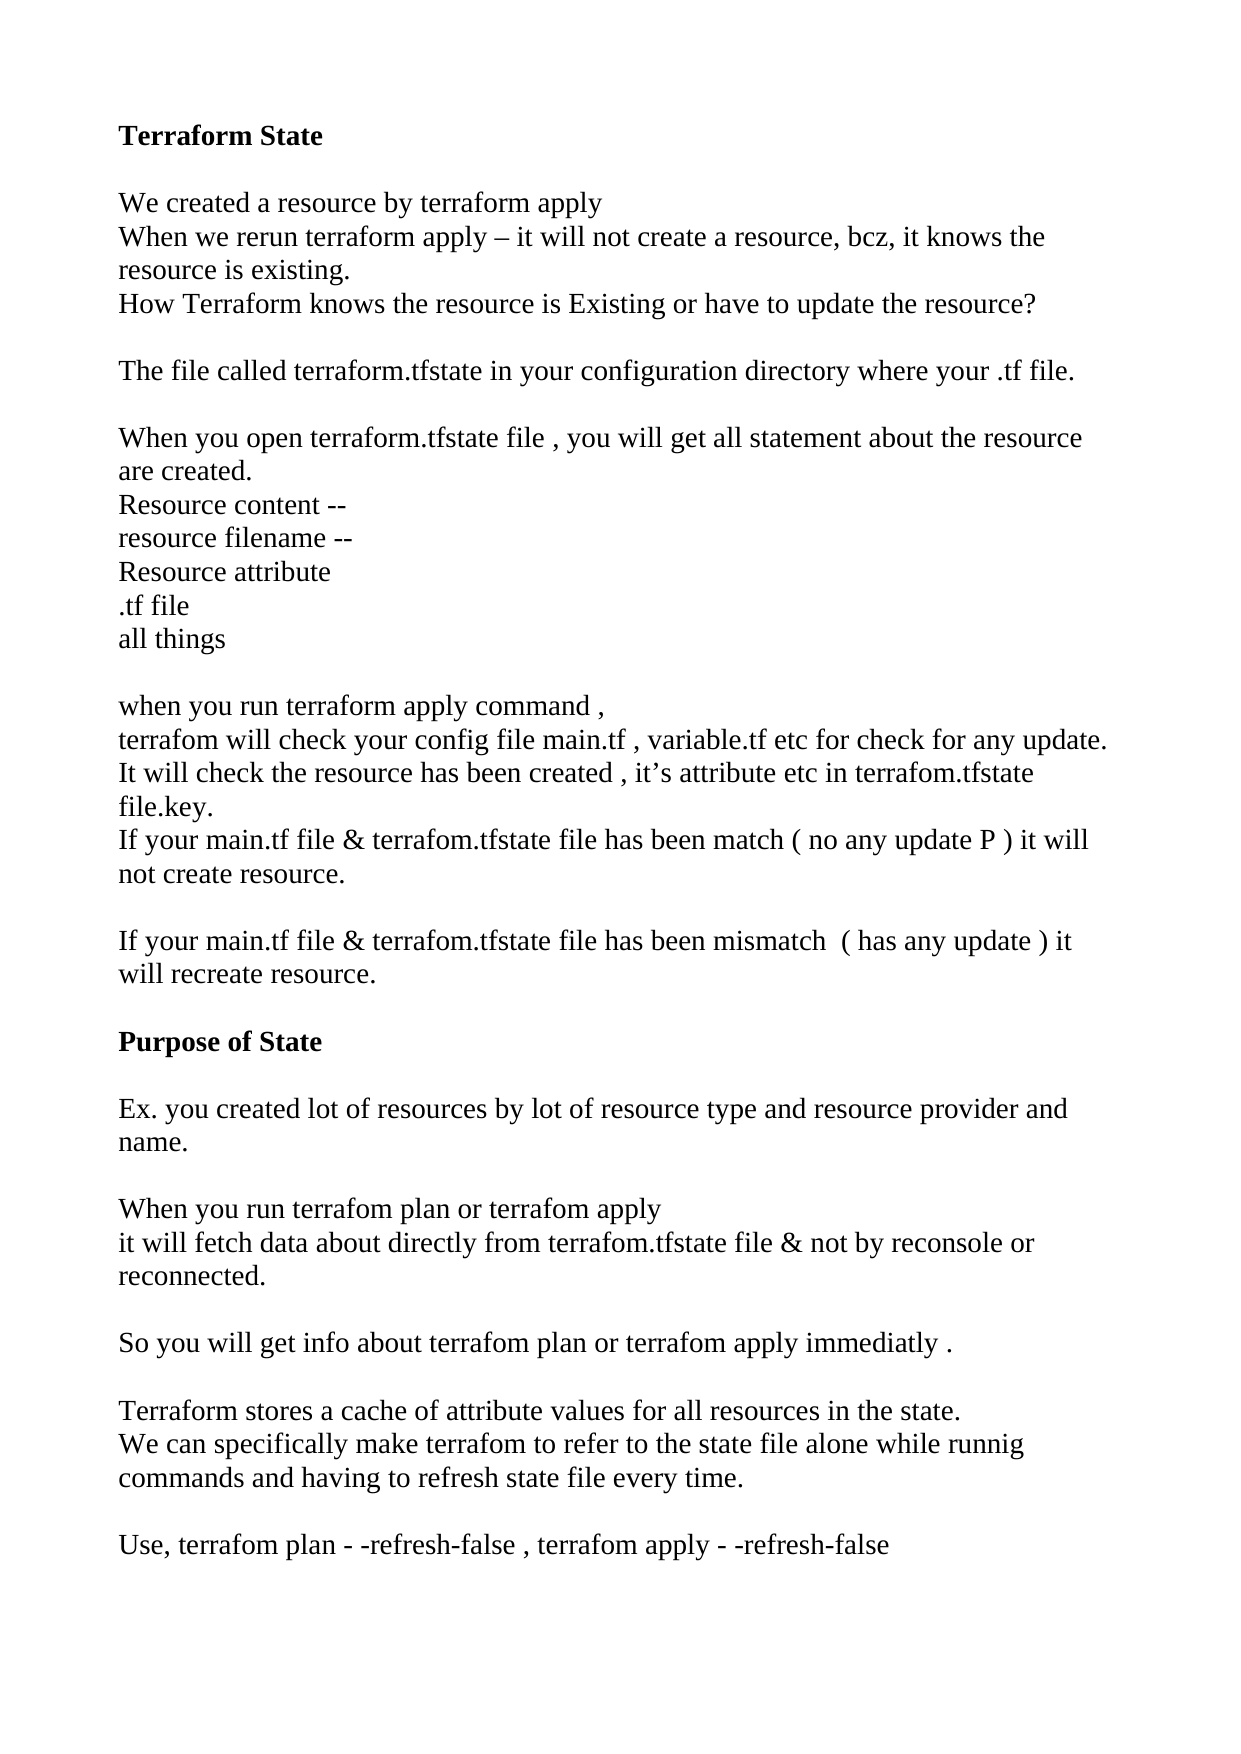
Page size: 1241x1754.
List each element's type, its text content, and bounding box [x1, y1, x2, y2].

text If your main.tf file & terrafom.tfstate file has been mismatch ( has any update ) it will recreate resource. [118, 923, 1122, 990]
text How Terraform knows the resource is Existing or have to update the resource? [118, 286, 1122, 319]
text Ex. you created lot of resources by lot of resource type and resource provider and name. [118, 1091, 1122, 1158]
text Resource content -- [118, 487, 1122, 521]
text So you will get info about terrafom plan or terrafom apply immediatly . [118, 1326, 1122, 1359]
text Use, terrafom plan - -refresh-false , terrafom apply - -refresh-false [118, 1527, 1122, 1560]
text We created a resource by terraform apply [118, 185, 1122, 219]
text The file called terraform.tfstate in your configuration directory where your .tf file. [118, 353, 1122, 386]
text terrafom will check your config file main.tf , variable.tf etc for check for any update. [118, 722, 1122, 755]
text When we rerun terraform apply – it will not create a resource, bcz, it knows the resource is existing. [118, 219, 1122, 286]
text When you open terraform.tfstate file , you will get all statement about the resource are created. [118, 420, 1122, 487]
text Resource attribute [118, 554, 1122, 588]
text all things [118, 621, 1122, 655]
text Terraform State [118, 118, 1122, 152]
text when you run terraform apply command , [118, 688, 1122, 722]
text When you run terrafom plan or terrafom apply [118, 1191, 1122, 1225]
text It will check the resource has been created , it’s attribute etc in terrafom.tfstate file.key. [118, 755, 1122, 822]
text We can specifically make terrafom to refer to the state file alone while runnig commands and having to refresh state file every time. [118, 1426, 1122, 1493]
text it will fetch data about directly from terrafom.tfstate file & not by reconsole or reconnected. [118, 1225, 1122, 1292]
text Terraform stores a cache of attribute values for all resources in the state. [118, 1393, 1122, 1426]
text resource filename -- [118, 521, 1122, 554]
text Purpose of State [118, 1024, 1122, 1057]
text .tf file [118, 588, 1122, 621]
text If your main.tf file & terrafom.tfstate file has been match ( no any update P ) it will not create resource. [118, 822, 1122, 889]
